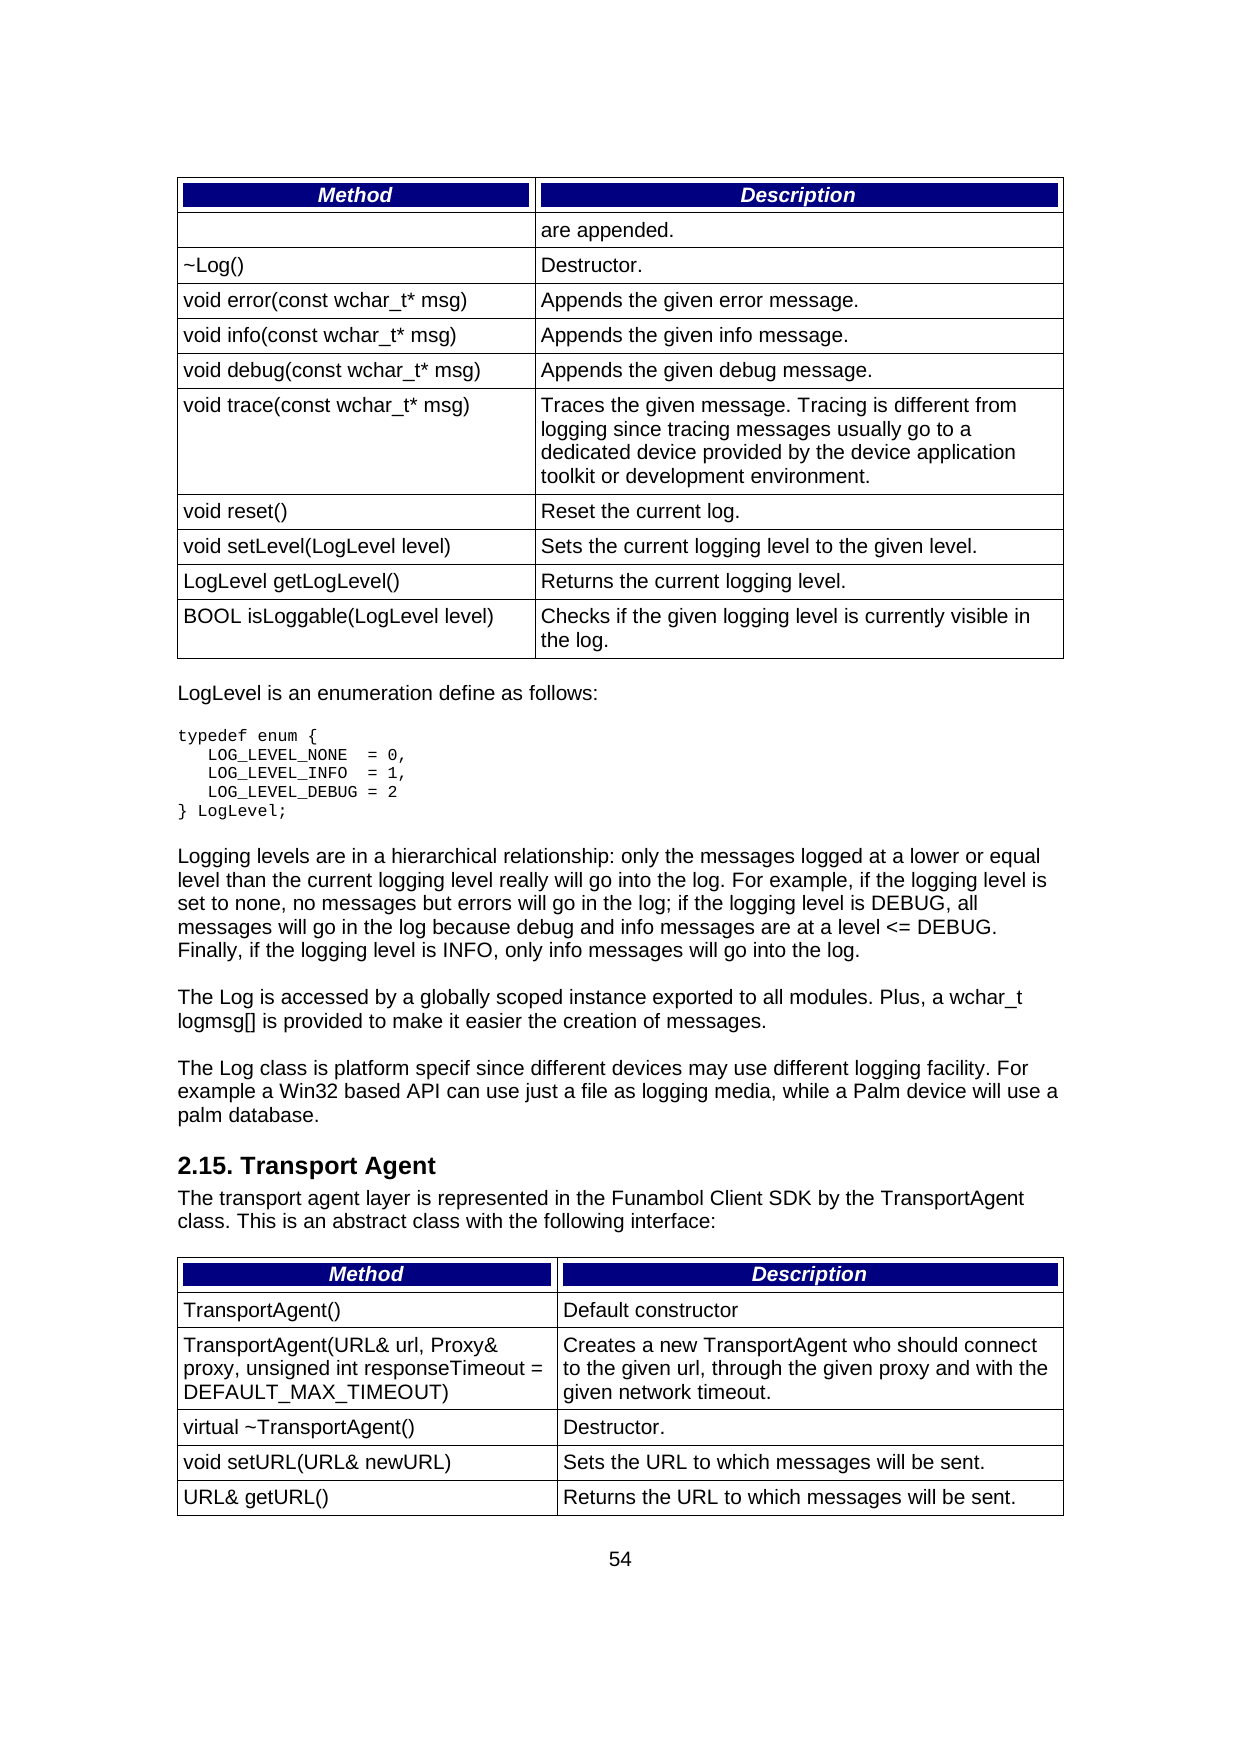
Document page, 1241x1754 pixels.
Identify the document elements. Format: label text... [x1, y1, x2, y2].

text LOG_LEVEL_DEBUG = 2 [177, 784, 1063, 802]
table_cell void debug(const wchar_t* msg) [178, 354, 535, 388]
text The transport agent layer is represented in the Funambol Client SDK by the TransportAgent class. This is an abstract class with the following interface: [177, 1186, 1063, 1233]
table_cell Destructor. [558, 1410, 1063, 1445]
table_cell void trace(const wchar_t* msg) [178, 389, 535, 494]
table_cell void info(const wchar_t* msg) [178, 319, 535, 353]
table_cell TransportAgent(URL& url, Proxy& proxy, unsigned int responseTimeout = DEFAULT_MAX_TIMEOUT) [178, 1328, 557, 1409]
text The Log class is platform specif since different devices may use different logging facility. For example a Win32 based API can use just a file as logging media, while a Palm device will use a palm database. [177, 1056, 1063, 1127]
text LOG_LEVEL_NONE = 0, [177, 747, 1063, 765]
table_cell Checks if the given logging level is currently visible in the log. [536, 600, 1063, 658]
table_cell void error(const wchar_t* msg) [178, 284, 535, 318]
text Logging levels are in a hierarchical relationship: only the messages logged at a lower or equal level than the current logging level really will go into the log. For example, if the logging level is set to none, no messages but errors will go in the log; if the logging level is DEBUG, all messages will go in the log because debug and info messages are at a level <= DEBUG. Finally, if the logging level is INFO, only info messages will go into the log. [177, 844, 1063, 962]
table_cell void setURL(URL& newURL) [178, 1446, 557, 1480]
table_cell void setLevel(LogLevel level) [178, 530, 535, 564]
table_cell Reset the current log. [536, 495, 1063, 529]
table_cell ~Log() [178, 248, 535, 283]
table_header Description [536, 178, 1063, 212]
table_cell TransportAgent() [178, 1293, 557, 1327]
table_cell Sets the URL to which messages will be sent. [558, 1446, 1063, 1480]
table_cell [178, 213, 535, 247]
table_cell Appends the given debug message. [536, 354, 1063, 388]
table_cell Default constructor [558, 1293, 1063, 1327]
subtitle Transport Agent [177, 1152, 1063, 1180]
text } LogLevel; [177, 802, 1063, 821]
table_header Method [178, 178, 535, 212]
table_header Description [558, 1258, 1063, 1292]
table_cell LogLevel getLogLevel() [178, 565, 535, 599]
table_cell virtual ~TransportAgent() [178, 1410, 557, 1445]
text The Log is accessed by a globally scoped instance exported to all modules. Plus, a wchar_t logmsg[] is provided to make it easier the creation of messages. [177, 986, 1063, 1033]
table_cell Destructor. [536, 248, 1063, 283]
table_cell Appends the given info message. [536, 319, 1063, 353]
table_cell BOOL isLoggable(LogLevel level) [178, 600, 535, 658]
table_cell Creates a new TransportAgent who should connect to the given url, through the given proxy and with the given network timeout. [558, 1328, 1063, 1409]
table_header Method [178, 1258, 557, 1292]
table_cell Appends the given error message. [536, 284, 1063, 318]
table_cell Traces the given message. Tracing is different from logging since tracing messages usually go to a dedicated device provided by the device application toolkit or development environment. [536, 389, 1063, 494]
table_cell void reset() [178, 495, 535, 529]
text LOG_LEVEL_INFO = 1, [177, 765, 1063, 784]
text typedef enum { [177, 728, 1063, 747]
table_cell URL& getURL() [178, 1481, 557, 1515]
table_cell are appended. [536, 213, 1063, 247]
table_cell Returns the current logging level. [536, 565, 1063, 599]
table_cell Returns the URL to which messages will be sent. [558, 1481, 1063, 1515]
table_cell Sets the current logging level to the given level. [536, 530, 1063, 564]
text LogLevel is an enumeration define as follows: [177, 681, 1063, 705]
